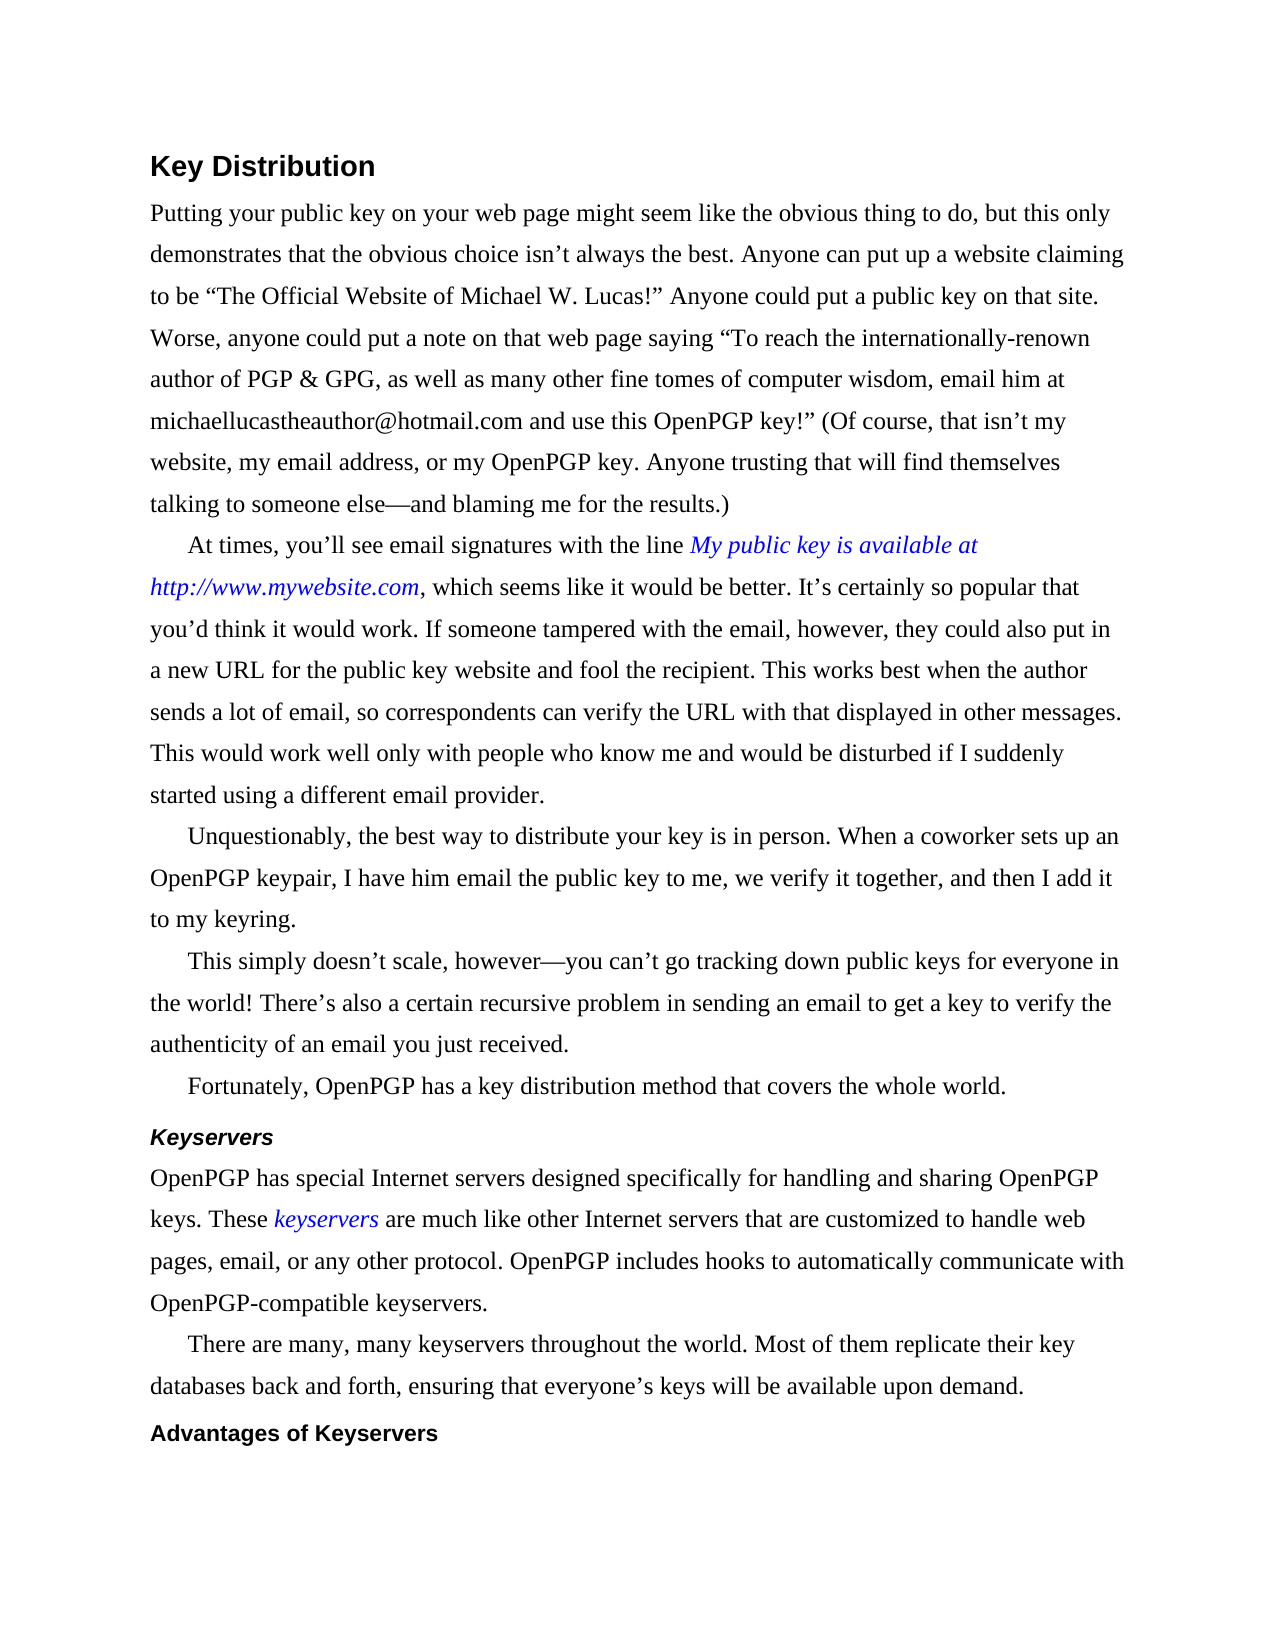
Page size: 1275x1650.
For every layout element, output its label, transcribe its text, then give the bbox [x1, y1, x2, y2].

text Advantages of Keyservers [150, 1420, 1125, 1446]
text Unquestionably, the best way to distribute your key is in person. When a coworker sets up an OpenPGP keypair, I have him email the public key to me, we verify it together, and then I add it to my keyring. [150, 822, 1125, 933]
text There are many, many keyservers throughout the world. Most of them replicate their key databases back and forth, ensuring that everyone’s keys will be available upon demand. [150, 1330, 1125, 1399]
text OpenPGP has special Internet servers designed specifically for handling and sharing OpenPGP keys. These keyservers are much like other Internet servers that are customized to handle web pages, email, or any other protocol. OpenPGP includes hooks to automatically communicate with OpenPGP-compatible keyservers. [150, 1164, 1125, 1316]
text Key Distribution [150, 150, 1125, 183]
text Fortunately, OpenPGP has a key distribution method that covers the whole world. [150, 1072, 1125, 1099]
text This simply doesn’t scale, however—you can’t go tracking down public keys for everyone in the world! There’s also a certain recursive problem in sending an email to get a key to verify the authenticity of an email you just received. [150, 947, 1125, 1058]
text Putting your public key on your web page might seem like the obvious thing to do, but this only demonstrates that the obvious choice isn’t always the best. Anyone can put up a website claiming to be “The Official Website of Michael W. Lucas!” Anyone could put a public key on that site. Worse, anyone could put a note on that web page saying “To reach the internationally-renown author of PGP & GPG, as well as many other fine tomes of computer wisdom, email him at michaellucastheauthor@hotmail.com and use this OpenPGP key!” (Of course, that isn’t my website, my email address, or my OpenPGP key. Anyone trusting that will find themselves talking to someone else—and blaming me for the results.) [150, 199, 1125, 518]
text Keyservers [150, 1124, 1125, 1150]
text At times, you’ll see email signatures with the line My public key is available at http://www.mywebsite.com, which seems like it would be better. It’s certainly so popular that you’d think it would work. If someone tampered with the email, however, they could also put in a new URL for the public key website and fool the recipient. This works best when the author sends a lot of email, so correspondents can verify the URL with that displayed in other messages. This would work well only with people who know me and would be disturbed if I suddenly started using a different email provider. [150, 532, 1125, 809]
